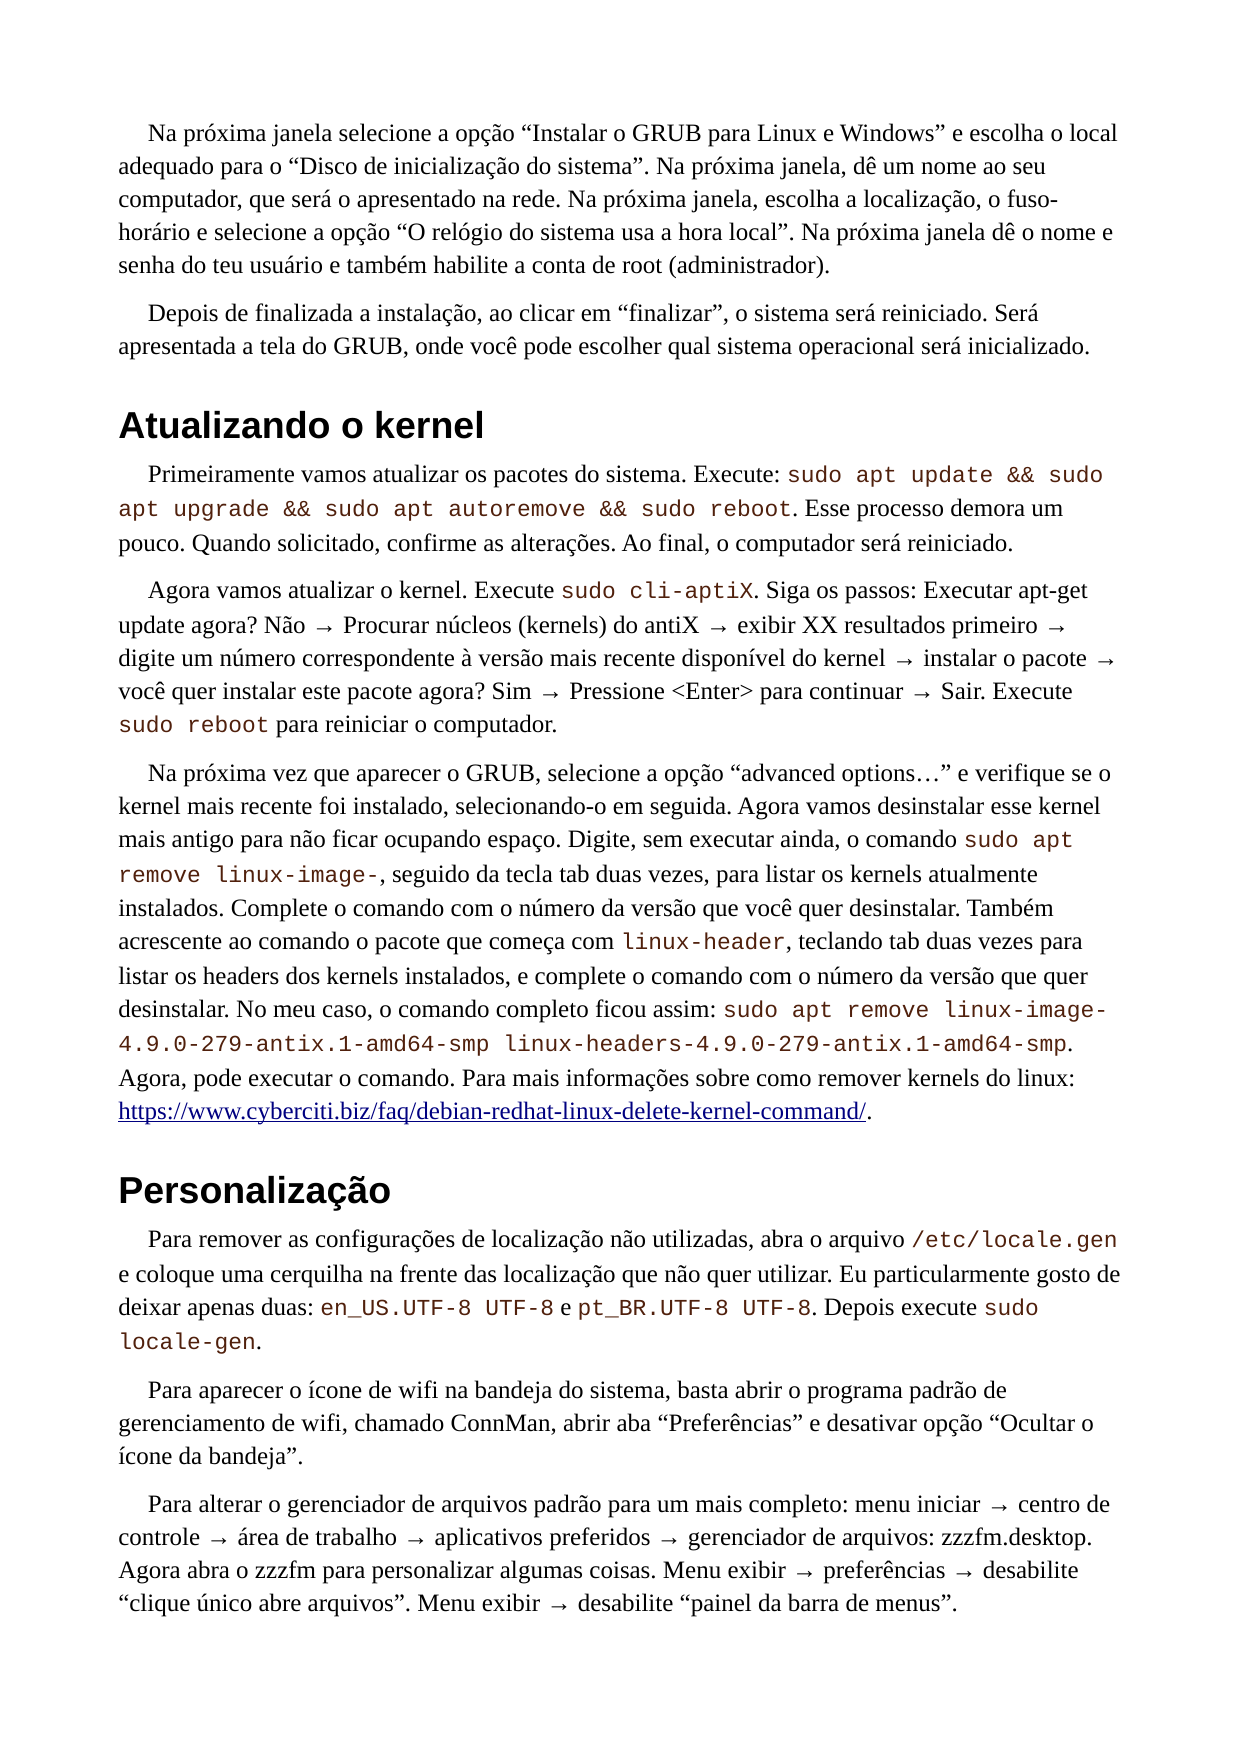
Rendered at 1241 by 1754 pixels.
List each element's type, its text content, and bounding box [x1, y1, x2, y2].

text Na próxima janela selecione a opção “Instalar o GRUB para Linux e Windows” e escolha o local adequado para o “Disco de inicialização do sistema”. Na próxima janela, dê um nome ao seu computador, que será o apresentado na rede. Na próxima janela, escolha a localização, o fuso-horário e selecione a opção “O relógio do sistema usa a hora local”. Na próxima janela dê o nome e senha do teu usuário e também habilite a conta de root (administrador). [118, 118, 1122, 279]
text Para alterar o gerenciador de arquivos padrão para um mais completo: menu iniciar → centro de controle → área de trabalho → aplicativos preferidos → gerenciador de arquivos: zzzfm.desktop. Agora abra o zzzfm para personalizar algumas coisas. Menu exibir → preferências → desabilite “clique único abre arquivos”. Menu exibir → desabilite “painel da barra de menus”. [118, 1489, 1122, 1617]
subtitle Personalização [118, 1168, 1122, 1212]
text Para remover as configurações de localização não utilizadas, abra o arquivo /etc/locale.gen e coloque uma cerquilha na frente das localização que não quer utilizar. Eu particularmente gosto de deixar apenas duas: en_US.UTF-8 UTF-8 e pt_BR.UTF-8 UTF-8. Depois execute sudo locale-gen. [118, 1224, 1122, 1356]
text Depois de finalizada a instalação, ao clicar em “finalizar”, o sistema será reiniciado. Será apresentada a tela do GRUB, onde você pode escolher qual sistema operacional será inicializado. [118, 298, 1122, 359]
text Primeiramente vamos atualizar os pacotes do sistema. Execute: sudo apt update && sudo apt upgrade && sudo apt autoremove && sudo reboot. Esse processo demora um pouco. Quando solicitado, confirme as alterações. Ao final, o computador será reiniciado. [118, 459, 1122, 557]
text Agora vamos atualizar o kernel. Execute sudo cli-aptiX. Siga os passos: Executar apt-get update agora? Não → Procurar núcleos (kernels) do antiX → exibir XX resultados primeiro → digite um número correspondente à versão mais recente disponível do kernel → instalar o pacote → você quer instalar este pacote agora? Sim → Pressione <Enter> para continuar → Sair. Execute sudo reboot para reiniciar o computador. [118, 576, 1122, 739]
subtitle Atualizando o kernel [118, 403, 1122, 447]
text Na próxima vez que aparecer o GRUB, selecione a opção “advanced options…” e verifique se o kernel mais recente foi instalado, selecionando-o em seguida. Agora vamos desinstalar esse kernel mais antigo para não ficar ocupando espaço. Digite, sem executar ainda, o comando sudo apt remove linux-image-, seguido da tecla tab duas vezes, para listar os kernels atualmente instalados. Complete o comando com o número da versão que você quer desinstalar. Também acrescente ao comando o pacote que começa com linux-header, teclando tab duas vezes para listar os headers dos kernels instalados, e complete o comando com o número da versão que quer desinstalar. No meu caso, o comando completo ficou assim: sudo apt remove linux-image-4.9.0-279-antix.1-amd64-smp linux-headers-4.9.0-279-antix.1-amd64-smp. Agora, pode executar o comando. Para mais informações sobre como remover kernels do linux: https://www.cyberciti.biz/faq/debian-redhat-linux-delete-kernel-command/. [118, 758, 1122, 1125]
text Para aparecer o ícone de wifi na bandeja do sistema, basta abrir o programa padrão de gerenciamento de wifi, chamado ConnMan, abrir aba “Preferências” e desativar opção “Ocultar o ícone da bandeja”. [118, 1375, 1122, 1470]
